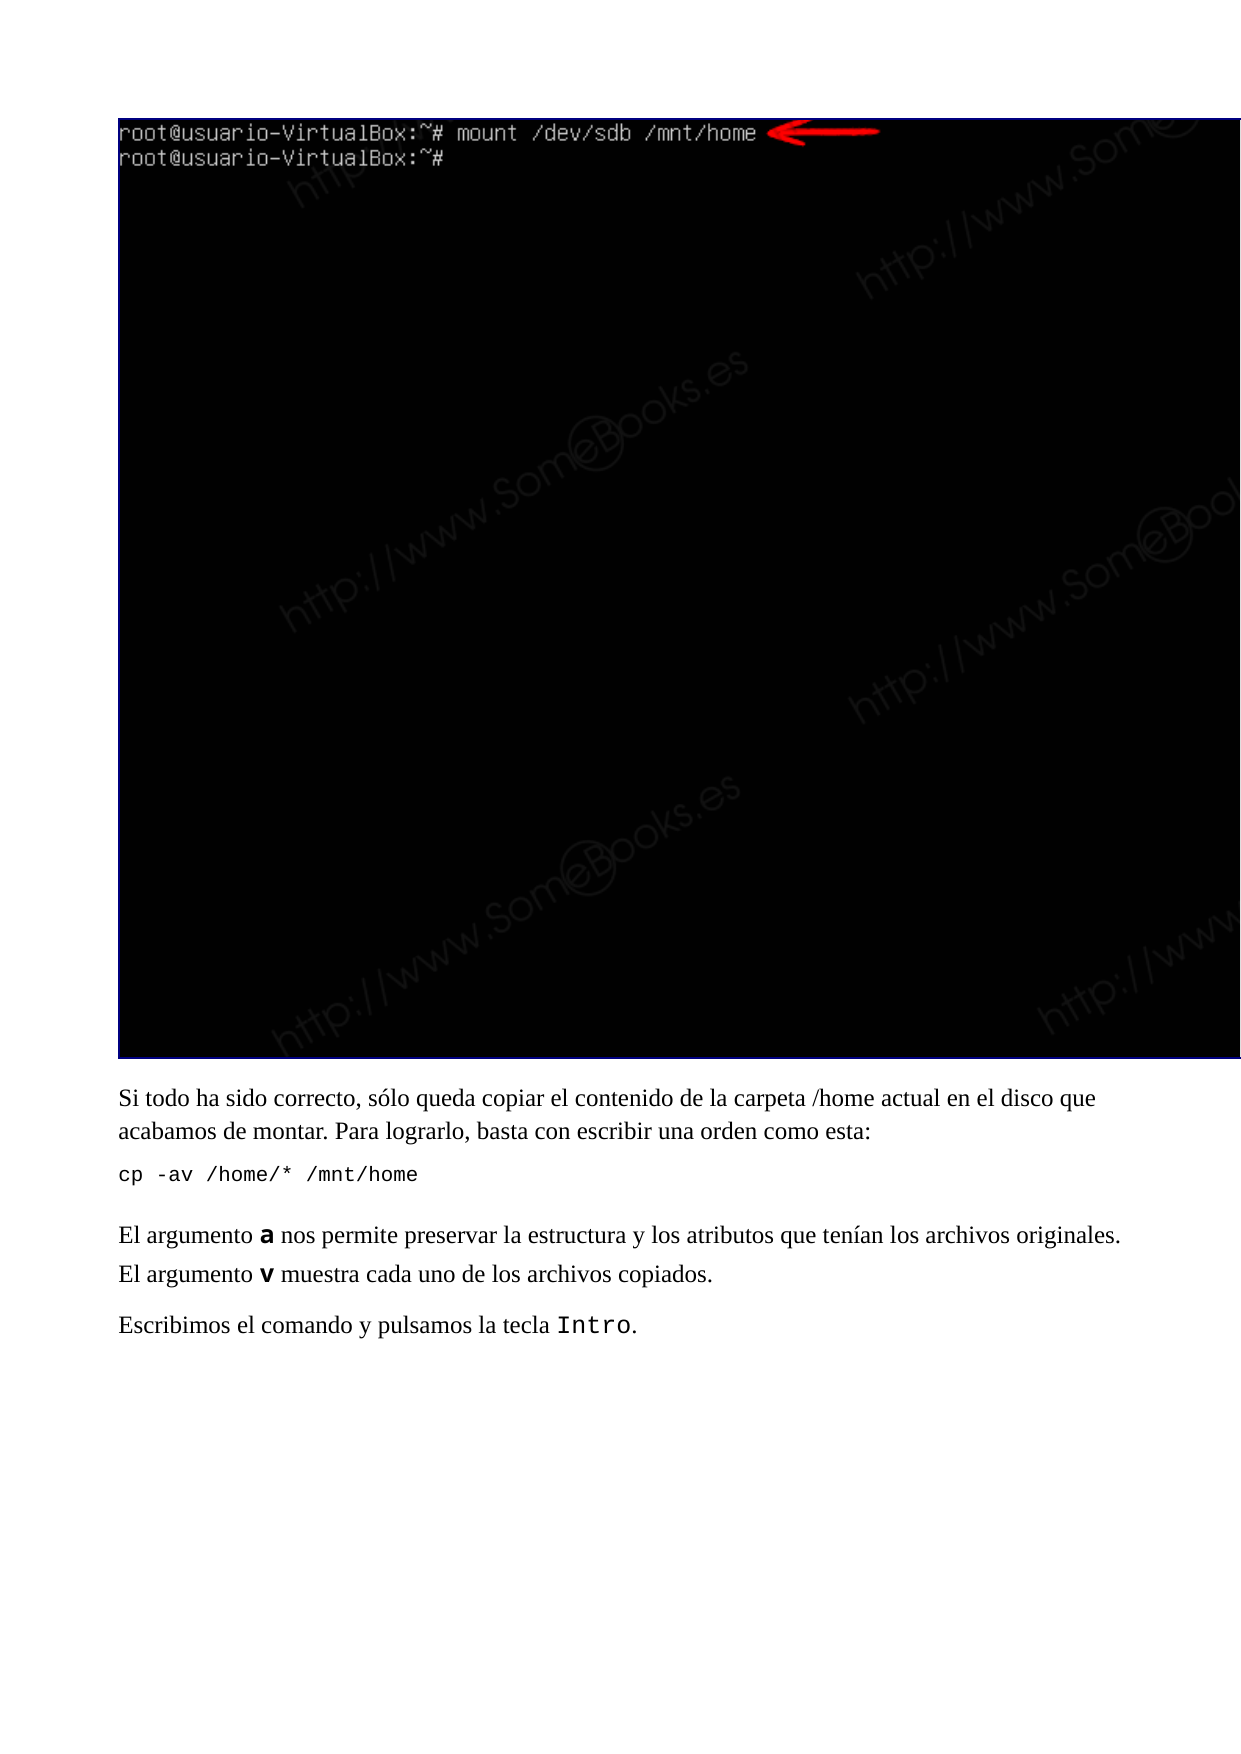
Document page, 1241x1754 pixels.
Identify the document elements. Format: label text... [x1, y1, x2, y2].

text cp -av /home/* /mnt/home [118, 1164, 1122, 1187]
text El argumento a nos permite preservar la estructura y los atributos que tenían los archivos originales. El argumento v muestra cada uno de los archivos copiados. [118, 1217, 1122, 1290]
picture [120, 120, 1241, 1057]
text Si todo ha sido correcto, sólo queda copiar el contenido de la carpeta /home actual en el disco que acabamos de montar. Para lograrlo, basta con escribir una orden como esta: [118, 1083, 1122, 1145]
text Escribimos el comando y pulsamos la tecla Intro. [118, 1310, 1122, 1341]
